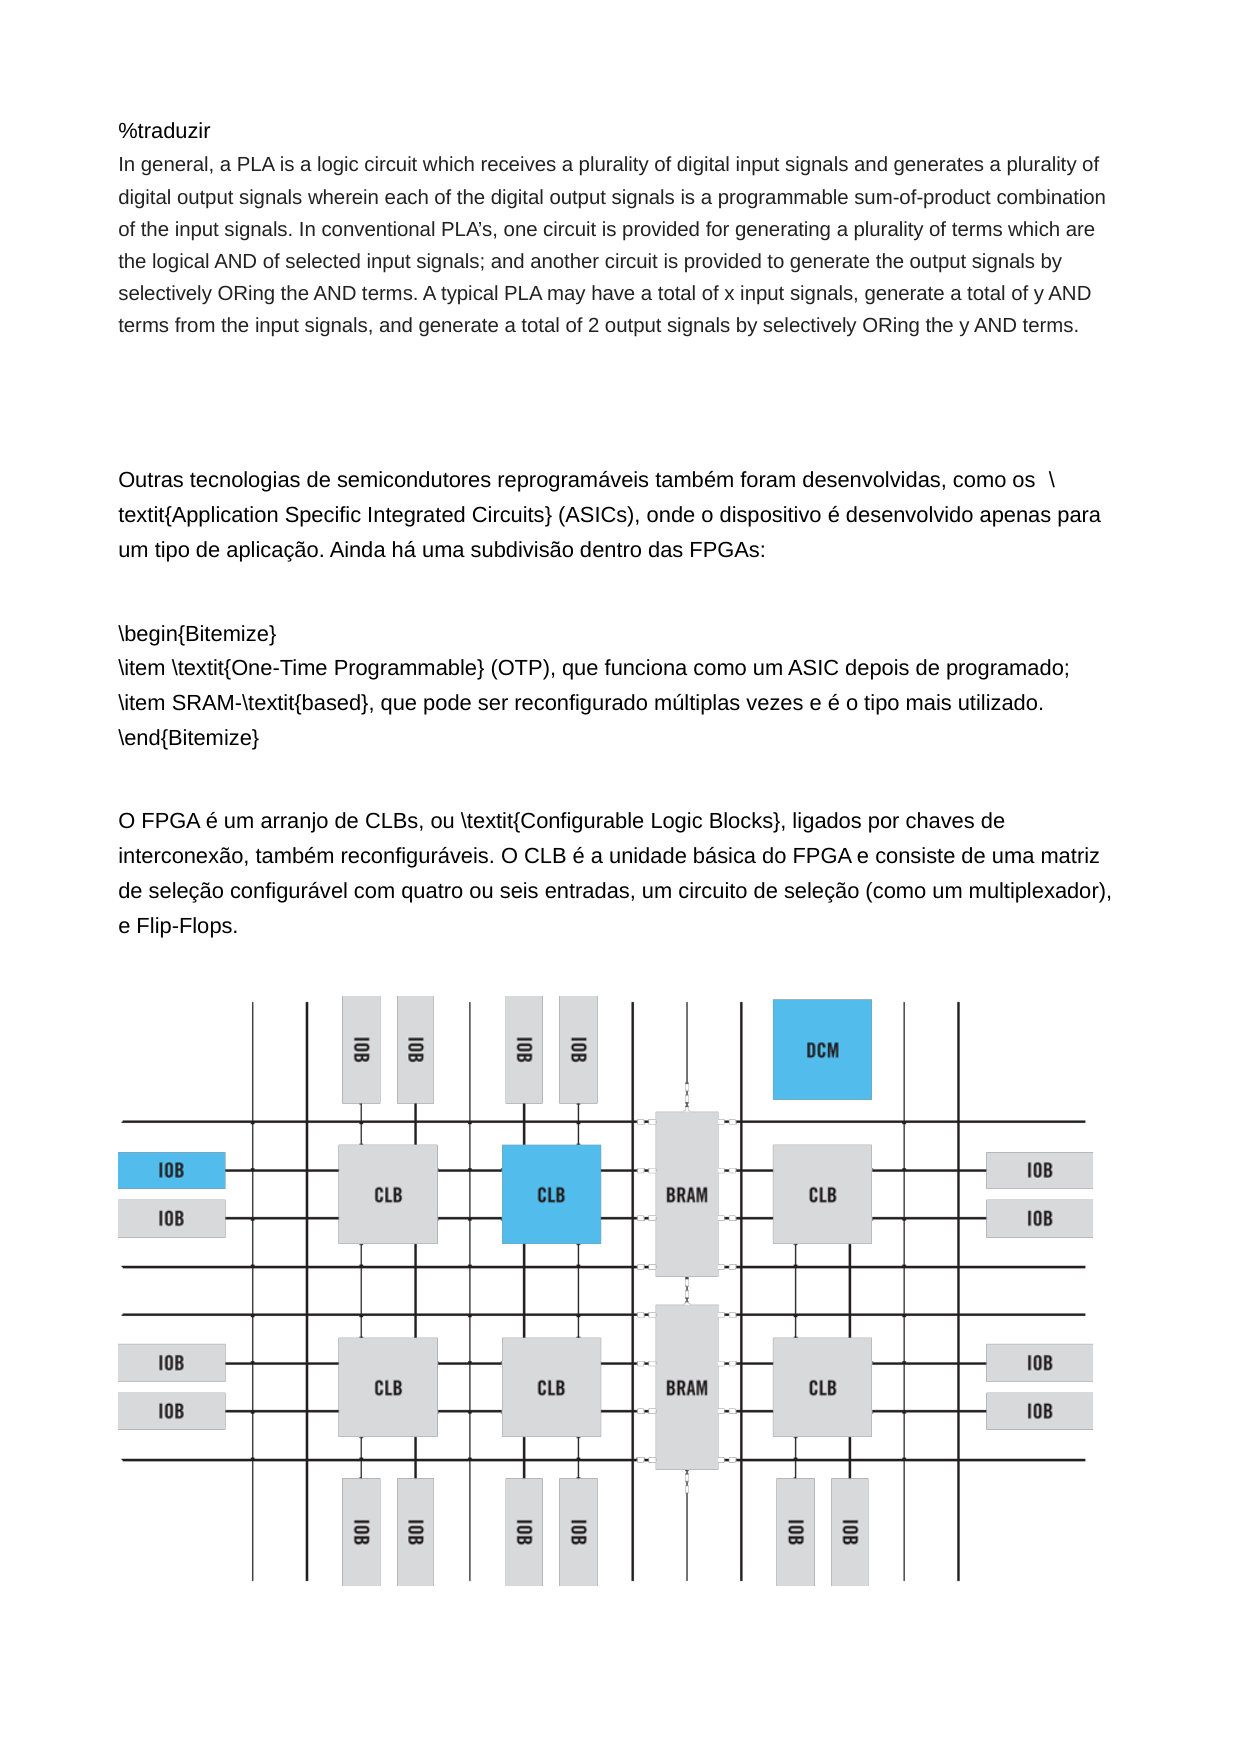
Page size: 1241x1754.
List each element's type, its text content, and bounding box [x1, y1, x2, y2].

text \item SRAM-\textit{based}, que pode ser reconfigurado múltiplas vezes e é o tipo mais utilizado. [118, 690, 1122, 715]
text \begin{Bitemize} [118, 621, 1122, 646]
text In general, a PLA is a logic circuit which receives a plurality of digital input signals and generates a plurality of digital output signals wherein each of the digital output signals is a programmable sum-of-product combination of the input signals. In conventional PLA’s, one circuit is provided for generating a plurality of terms which are the logical AND of selected input signals; and another circuit is provided to generate the output signals by selectively ORing the AND terms. A typical PLA may have a total of x input signals, generate a total of y AND terms from the input signals, and generate a total of 2 output signals by selectively ORing the y AND terms. [118, 153, 1122, 337]
text O FPGA é um arranjo de CLBs, ou \textit{Configurable Logic Blocks}, ligados por chaves de interconexão, também reconfiguráveis. O CLB é a unidade básica do FPGA e consiste de uma matriz de seleção configurável com quatro ou seis entradas, um circuito de seleção (como um multiplexador), e Flip-Flops. [118, 808, 1122, 938]
picture [118, 996, 1094, 1586]
text \end{Bitemize} [118, 725, 1122, 750]
text %traduzir [118, 118, 1122, 143]
text Outras tecnologias de semicondutores reprogramáveis também foram desenvolvidas, como os \textit{Application Specific Integrated Circuits} (ASICs), onde o dispositivo é desenvolvido apenas para um tipo de aplicação. Ainda há uma subdivisão dentro das FPGAs: [118, 464, 1122, 562]
text \item \textit{One-Time Programmable} (OTP), que funciona como um ASIC depois de programado; [118, 655, 1122, 681]
